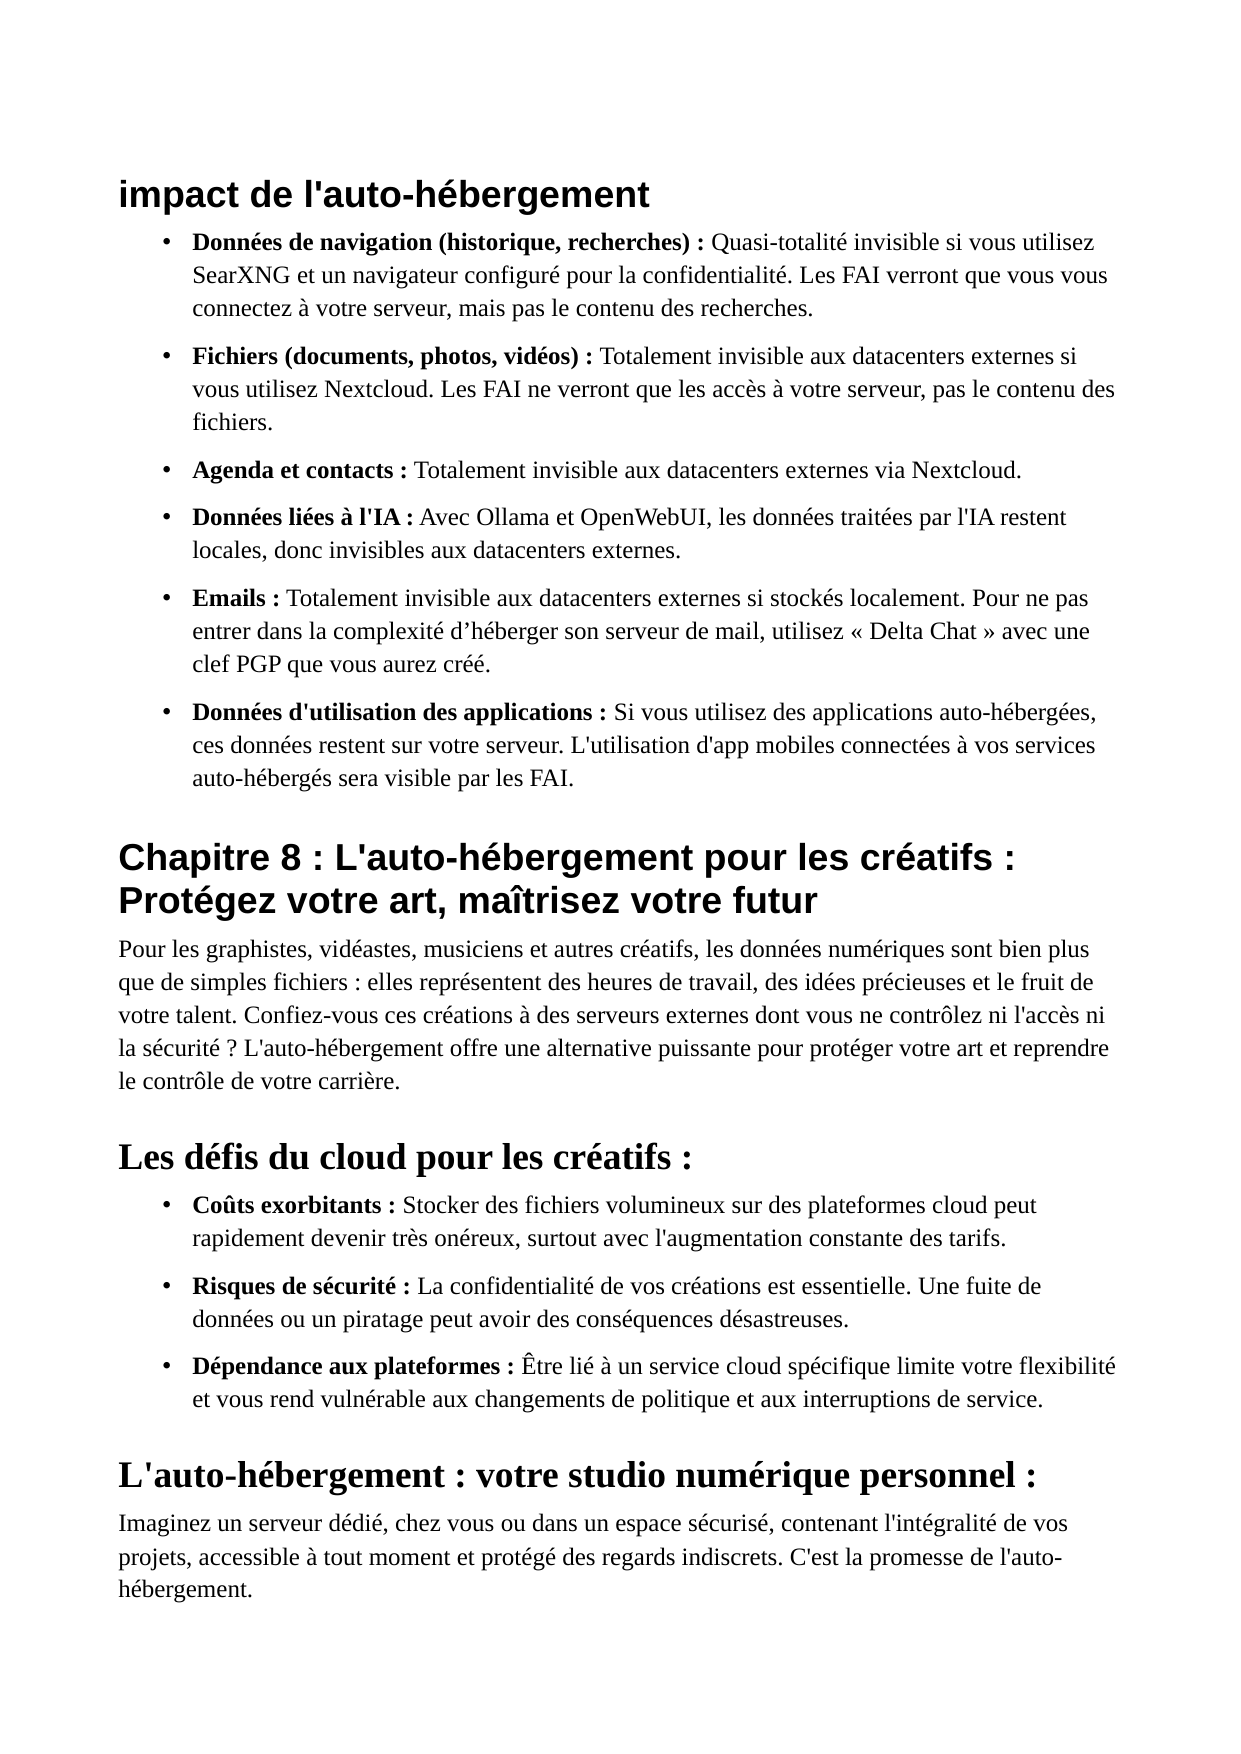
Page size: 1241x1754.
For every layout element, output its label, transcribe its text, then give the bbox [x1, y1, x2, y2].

list Fichiers (documents, photos, vidéos) : Totalement invisible aux datacenters externes si vous utilisez Nextcloud. Les FAI ne verront que les accès à votre serveur, pas le contenu des fichiers. [162, 341, 1122, 436]
list Risques de sécurité : La confidentialité de vos créations est essentielle. Une fuite de données ou un piratage peut avoir des conséquences désastreuses. [162, 1271, 1122, 1333]
list Dépendance aux plateformes : Être lié à un service cloud spécifique limite votre flexibilité et vous rend vulnérable aux changements de politique et aux interruptions de service. [162, 1351, 1122, 1413]
text Imaginez un serveur dédié, chez vous ou dans un espace sécurisé, contenant l'intégralité de vos projets, accessible à tout moment et protégé des regards indiscrets. C'est la promesse de l'auto-hébergement. [118, 1508, 1122, 1603]
subtitle Chapitre 8 : L'auto-hébergement pour les créatifs : Protégez votre art, maîtrisez votre futur [118, 835, 1122, 922]
subtitle impact de l'auto-hébergement [118, 172, 1122, 215]
list Coûts exorbitants : Stocker des fichiers volumineux sur des plateformes cloud peut rapidement devenir très onéreux, surtout avec l'augmentation constante des tarifs. [162, 1190, 1122, 1252]
text Pour les graphistes, vidéastes, musiciens et autres créatifs, les données numériques sont bien plus que de simples fichiers : elles représentent des heures de travail, des idées précieuses et le fruit de votre talent. Confiez-vous ces créations à des serveurs externes dont vous ne contrôlez ni l'accès ni la sécurité ? L'auto-hébergement offre une alternative puissante pour protéger votre art et reprendre le contrôle de votre carrière. [118, 934, 1122, 1095]
subtitle Les défis du cloud pour les créatifs : [118, 1134, 1122, 1178]
list Données liées à l'IA : Avec Ollama et OpenWebUI, les données traitées par l'IA restent locales, donc invisibles aux datacenters externes. [162, 502, 1122, 564]
list Agenda et contacts : Totalement invisible aux datacenters externes via Nextcloud. [162, 455, 1122, 483]
list Données de navigation (historique, recherches) : Quasi-totalité invisible si vous utilisez SearXNG et un navigateur configuré pour la confidentialité. Les FAI verront que vous vous connectez à votre serveur, mais pas le contenu des recherches. [162, 227, 1122, 322]
list Données d'utilisation des applications : Si vous utilisez des applications auto-hébergées, ces données restent sur votre serveur. L'utilisation d'app mobiles connectées à vos services auto-hébergés sera visible par les FAI. [162, 697, 1122, 791]
list Emails : Totalement invisible aux datacenters externes si stockés localement. Pour ne pas entrer dans la complexité d’héberger son serveur de mail, utilisez « Delta Chat » avec une clef PGP que vous aurez créé. [162, 583, 1122, 678]
subtitle L'auto-hébergement : votre studio numérique personnel : [118, 1453, 1122, 1496]
